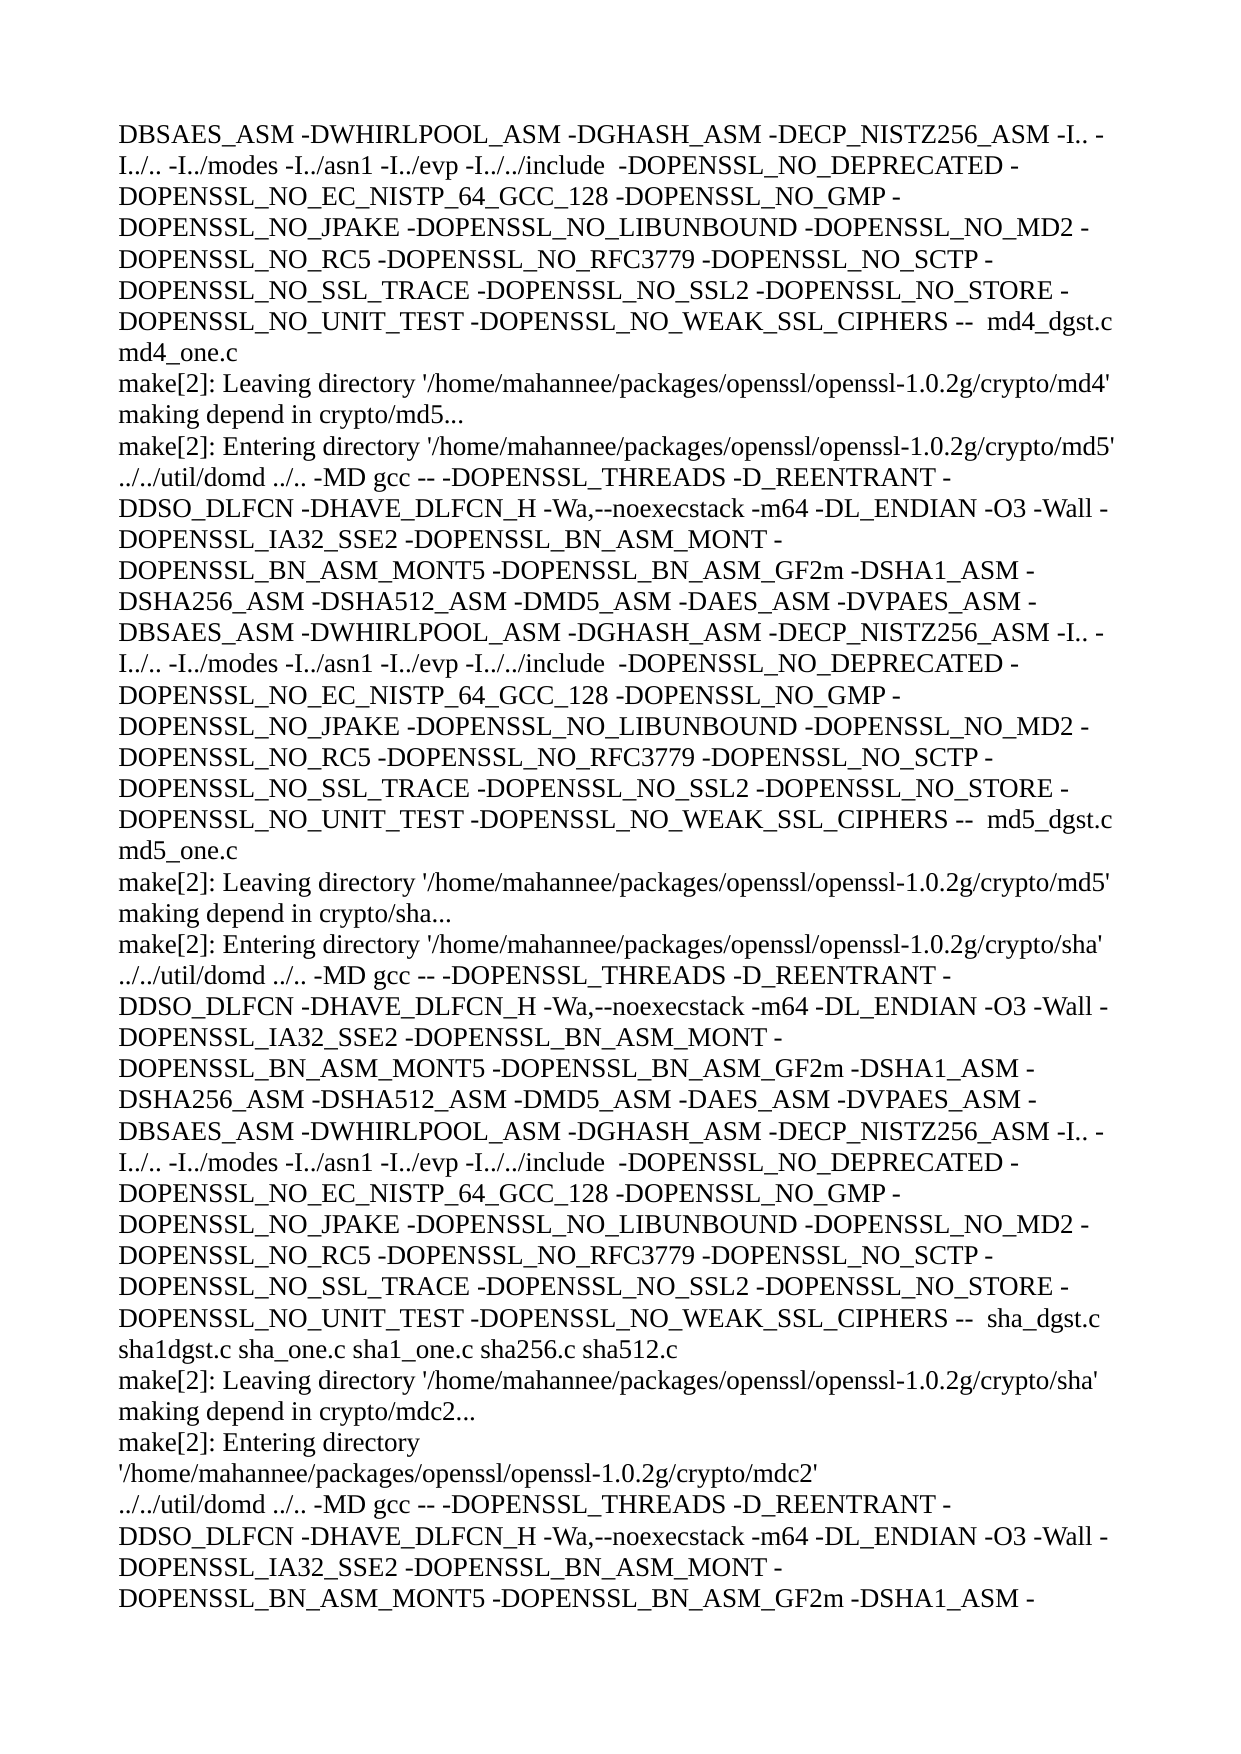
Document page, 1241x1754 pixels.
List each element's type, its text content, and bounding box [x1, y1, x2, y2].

text ../../util/domd ../.. -MD gcc -- -DOPENSSL_THREADS -D_REENTRANT -DDSO_DLFCN -DHAVE_DLFCN_H -Wa,--noexecstack -m64 -DL_ENDIAN -O3 -Wall -DOPENSSL_IA32_SSE2 -DOPENSSL_BN_ASM_MONT -DOPENSSL_BN_ASM_MONT5 -DOPENSSL_BN_ASM_GF2m -DSHA1_ASM -DSHA256_ASM -DSHA512_ASM -DMD5_ASM -DAES_ASM -DVPAES_ASM -DBSAES_ASM -DWHIRLPOOL_ASM -DGHASH_ASM -DECP_NISTZ256_ASM -I.. -I../.. -I../modes -I../asn1 -I../evp -I../../include -DOPENSSL_NO_DEPRECATED -DOPENSSL_NO_EC_NISTP_64_GCC_128 -DOPENSSL_NO_GMP -DOPENSSL_NO_JPAKE -DOPENSSL_NO_LIBUNBOUND -DOPENSSL_NO_MD2 -DOPENSSL_NO_RC5 -DOPENSSL_NO_RFC3779 -DOPENSSL_NO_SCTP -DOPENSSL_NO_SSL_TRACE -DOPENSSL_NO_SSL2 -DOPENSSL_NO_STORE -DOPENSSL_NO_UNIT_TEST -DOPENSSL_NO_WEAK_SSL_CIPHERS -- md5_dgst.c md5_one.c [118, 461, 1122, 866]
text making depend in crypto/sha... [118, 897, 1122, 928]
text make[2]: Entering directory '/home/mahannee/packages/openssl/openssl-1.0.2g/crypto/md5' [118, 429, 1122, 461]
text making depend in crypto/mdc2... [118, 1395, 1122, 1426]
text ../../util/domd ../.. -MD gcc -- -DOPENSSL_THREADS -D_REENTRANT -DDSO_DLFCN -DHAVE_DLFCN_H -Wa,--noexecstack -m64 -DL_ENDIAN -O3 -Wall -DOPENSSL_IA32_SSE2 -DOPENSSL_BN_ASM_MONT -DOPENSSL_BN_ASM_MONT5 -DOPENSSL_BN_ASM_GF2m -DSHA1_ASM [118, 1488, 1122, 1613]
text make[2]: Leaving directory '/home/mahannee/packages/openssl/openssl-1.0.2g/crypto/sha' [118, 1364, 1122, 1395]
text ../../util/domd ../.. -MD gcc -- -DOPENSSL_THREADS -D_REENTRANT -DDSO_DLFCN -DHAVE_DLFCN_H -Wa,--noexecstack -m64 -DL_ENDIAN -O3 -Wall -DOPENSSL_IA32_SSE2 -DOPENSSL_BN_ASM_MONT -DOPENSSL_BN_ASM_MONT5 -DOPENSSL_BN_ASM_GF2m -DSHA1_ASM -DSHA256_ASM -DSHA512_ASM -DMD5_ASM -DAES_ASM -DVPAES_ASM -DBSAES_ASM -DWHIRLPOOL_ASM -DGHASH_ASM -DECP_NISTZ256_ASM -I.. -I../.. -I../modes -I../asn1 -I../evp -I../../include -DOPENSSL_NO_DEPRECATED -DOPENSSL_NO_EC_NISTP_64_GCC_128 -DOPENSSL_NO_GMP -DOPENSSL_NO_JPAKE -DOPENSSL_NO_LIBUNBOUND -DOPENSSL_NO_MD2 -DOPENSSL_NO_RC5 -DOPENSSL_NO_RFC3779 -DOPENSSL_NO_SCTP -DOPENSSL_NO_SSL_TRACE -DOPENSSL_NO_SSL2 -DOPENSSL_NO_STORE -DOPENSSL_NO_UNIT_TEST -DOPENSSL_NO_WEAK_SSL_CIPHERS -- sha_dgst.c sha1dgst.c sha_one.c sha1_one.c sha256.c sha512.c [118, 959, 1122, 1364]
text make[2]: Entering directory '/home/mahannee/packages/openssl/openssl-1.0.2g/crypto/sha' [118, 928, 1122, 959]
text making depend in crypto/md5... [118, 398, 1122, 429]
text make[2]: Entering directory '/home/mahannee/packages/openssl/openssl-1.0.2g/crypto/mdc2' [118, 1426, 1122, 1488]
text -DBSAES_ASM -DWHIRLPOOL_ASM -DGHASH_ASM -DECP_NISTZ256_ASM -I.. -I../.. -I../modes -I../asn1 -I../evp -I../../include -DOPENSSL_NO_DEPRECATED -DOPENSSL_NO_EC_NISTP_64_GCC_128 -DOPENSSL_NO_GMP -DOPENSSL_NO_JPAKE -DOPENSSL_NO_LIBUNBOUND -DOPENSSL_NO_MD2 -DOPENSSL_NO_RC5 -DOPENSSL_NO_RFC3779 -DOPENSSL_NO_SCTP -DOPENSSL_NO_SSL_TRACE -DOPENSSL_NO_SSL2 -DOPENSSL_NO_STORE -DOPENSSL_NO_UNIT_TEST -DOPENSSL_NO_WEAK_SSL_CIPHERS -- md4_dgst.c md4_one.c [118, 118, 1122, 367]
text make[2]: Leaving directory '/home/mahannee/packages/openssl/openssl-1.0.2g/crypto/md5' [118, 866, 1122, 897]
text make[2]: Leaving directory '/home/mahannee/packages/openssl/openssl-1.0.2g/crypto/md4' [118, 367, 1122, 398]
